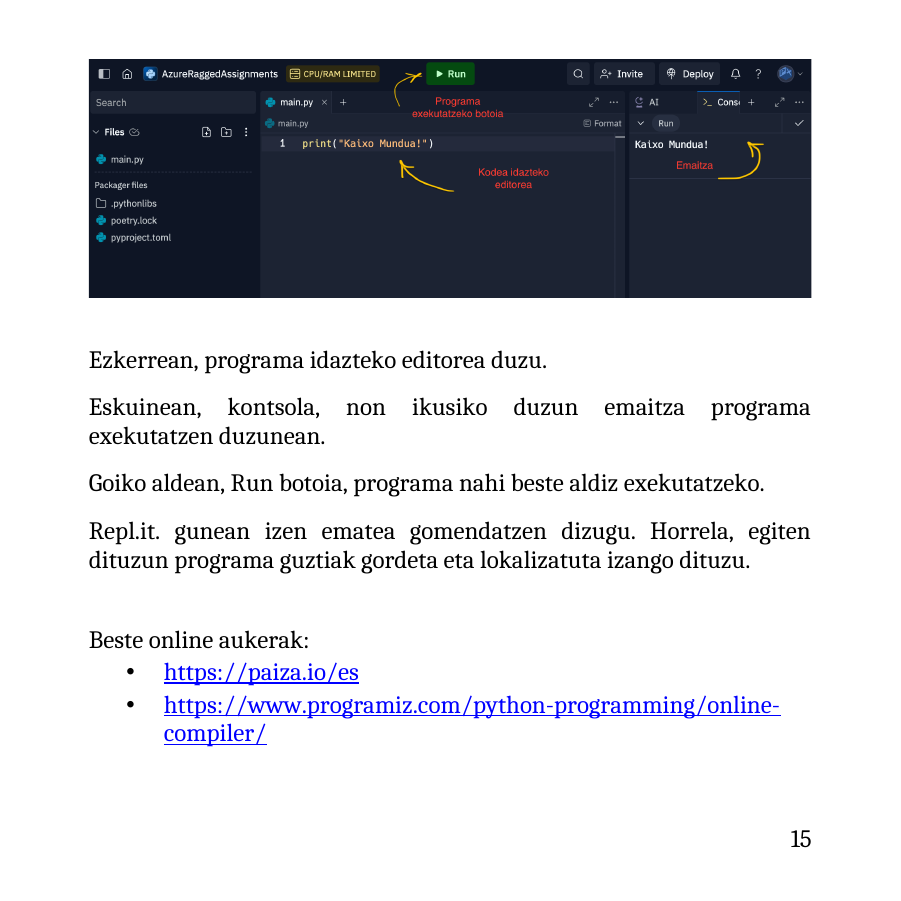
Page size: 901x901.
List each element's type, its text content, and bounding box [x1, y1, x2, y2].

list https://www.programiz.com/python-programming/online-compiler/ [126, 691, 811, 748]
list https://paiza.io/es [126, 658, 811, 687]
text Beste online aukerak: [89, 626, 811, 654]
text Goiko aldean, Run botoia, programa nahi beste aldiz exekutatzeko. [89, 469, 811, 498]
text Eskuinean, kontsola, non ikusiko duzun emaitza programa exekutatzen duzunean. [89, 393, 811, 451]
text Ezkerrean, programa idazteko editorea duzu. [89, 346, 811, 374]
picture [88, 59, 812, 298]
text Repl.it. gunean izen ematea gomendatzen dizugu. Horrela, egiten dituzun programa guztiak gordeta eta lokalizatuta izango dituzu. [89, 517, 811, 574]
